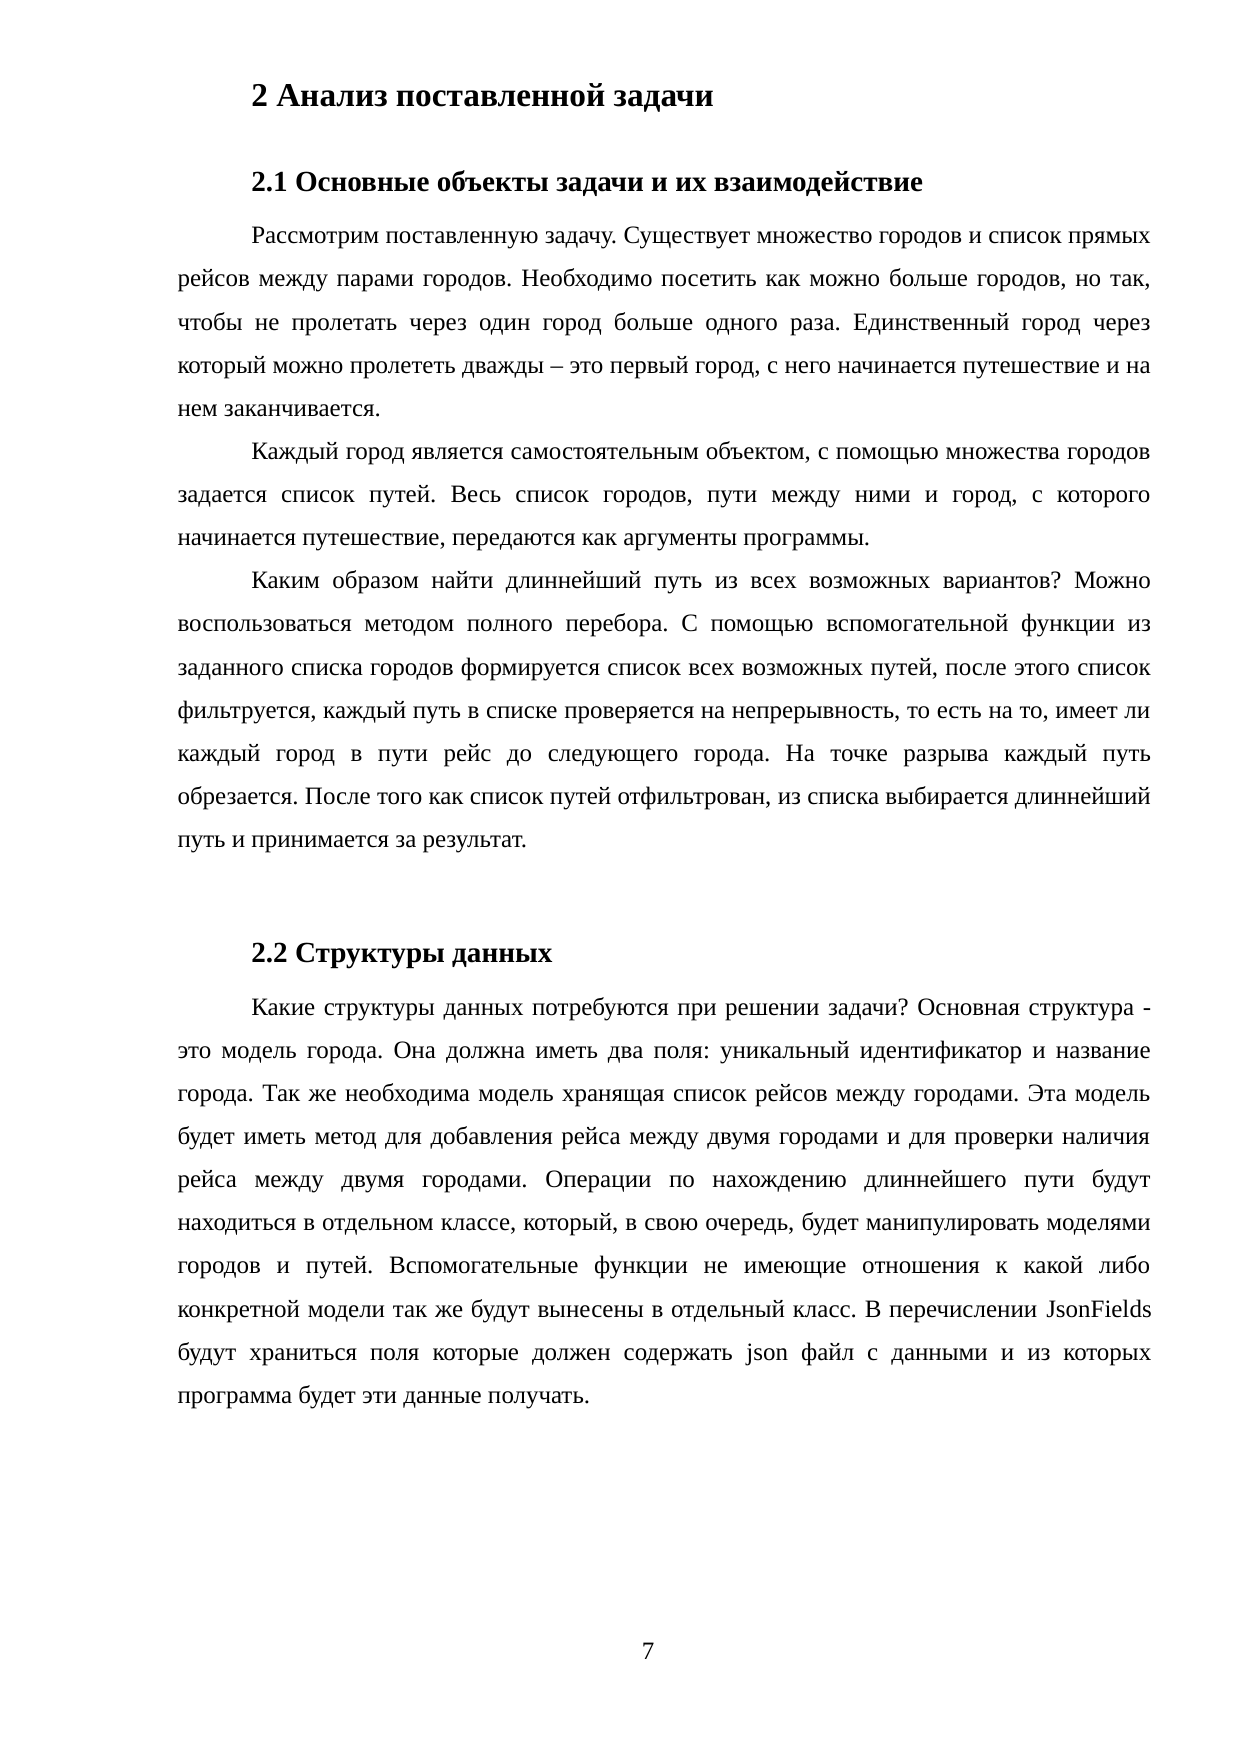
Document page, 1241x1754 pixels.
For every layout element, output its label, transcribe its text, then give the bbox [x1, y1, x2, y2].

text Какие структуры данных потребуются при решении задачи? Основная структура - это модель города. Она должна иметь два поля: уникальный идентификатор и название города. Так же необходима модель хранящая список рейсов между городами. Эта модель будет иметь метод для добавления рейса между двумя городами и для проверки наличия рейса между двумя городами. Операции по нахождению длиннейшего пути будут находиться в отдельном классе, который, в свою очередь, будет манипулировать моделями городов и путей. Вспомогательные функции не имеющие отношения к какой либо конкретной модели так же будут вынесены в отдельный класс. В перечислении JsonFields будут храниться поля которые должен содержать json файл с данными и из которых программа будет эти данные получать. [177, 992, 1152, 1409]
subtitle 2.2 Структуры данных [177, 935, 1152, 969]
text Каждый город является самостоятельным объектом, с помощью множества городов задается список путей. Весь список городов, пути между ними и город, с которого начинается путешествие, передаются как аргументы программы. [177, 436, 1152, 551]
text Рассмотрим поставленную задачу. Существует множество городов и список прямых рейсов между парами городов. Необходимо посетить как можно больше городов, но так, чтобы не пролетать через один город больше одного раза. Единственный город через который можно пролететь дважды – это первый город, с него начинается путешествие и на нем заканчивается. [177, 220, 1152, 422]
subtitle 2.1 Основные объекты задачи и их взаимодействие [177, 164, 1152, 197]
text Каким образом найти длиннейший путь из всех возможных вариантов? Можно воспользоваться методом полного перебора. С помощью вспомогательной функции из заданного списка городов формируется список всех возможных путей, после этого список фильтруется, каждый путь в списке проверяется на непрерывность, то есть на то, имеет ли каждый город в пути рейс до следующего города. На точке разрыва каждый путь обрезается. После того как список путей отфильтрован, из списка выбирается длиннейший путь и принимается за результат. [177, 565, 1152, 853]
subtitle 2 Анализ поставленной задачи [177, 75, 1152, 113]
